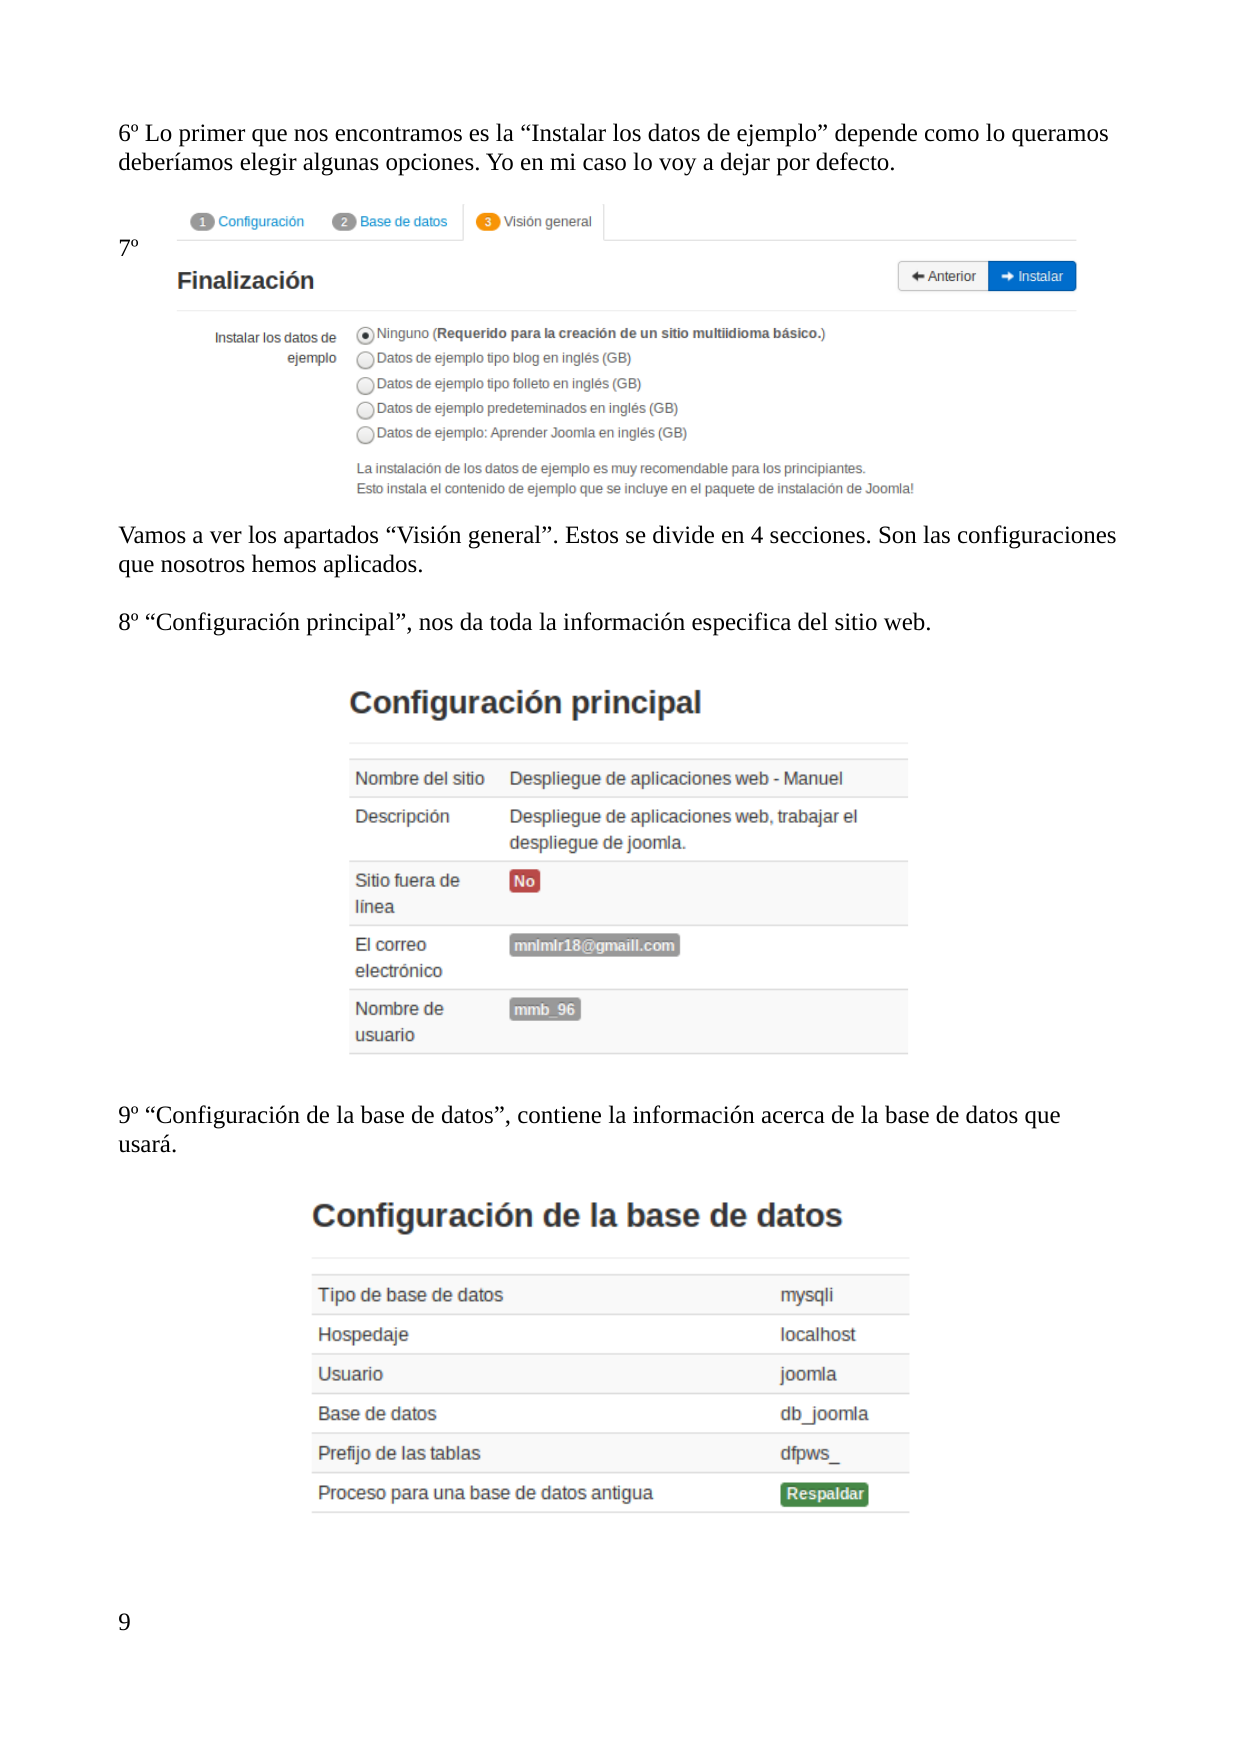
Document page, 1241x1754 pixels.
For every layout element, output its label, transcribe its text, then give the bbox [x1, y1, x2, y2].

picture [332, 664, 909, 1072]
text [1082, 233, 1122, 262]
picture [158, 204, 1082, 499]
text Vamos a ver los apartados “Visión general”. Estos se divide en 4 secciones. Son las configuraciones que nosotros hemos aplicados. [118, 521, 1122, 578]
text 8º “Configuración principal”, nos da toda la información especifica del sitio web. [118, 607, 1122, 636]
text 6º Lo primer que nos encontramos es la “Instalar los datos de ejemplo” depende como lo queramos deberíamos elegir algunas opciones. Yo en mi caso lo voy a dejar por defecto. [118, 118, 1122, 176]
text 7º [118, 233, 158, 262]
picture [303, 1186, 937, 1533]
text 9º “Configuración de la base de datos”, contiene la información acerca de la base de datos que usará. [118, 1100, 1122, 1158]
